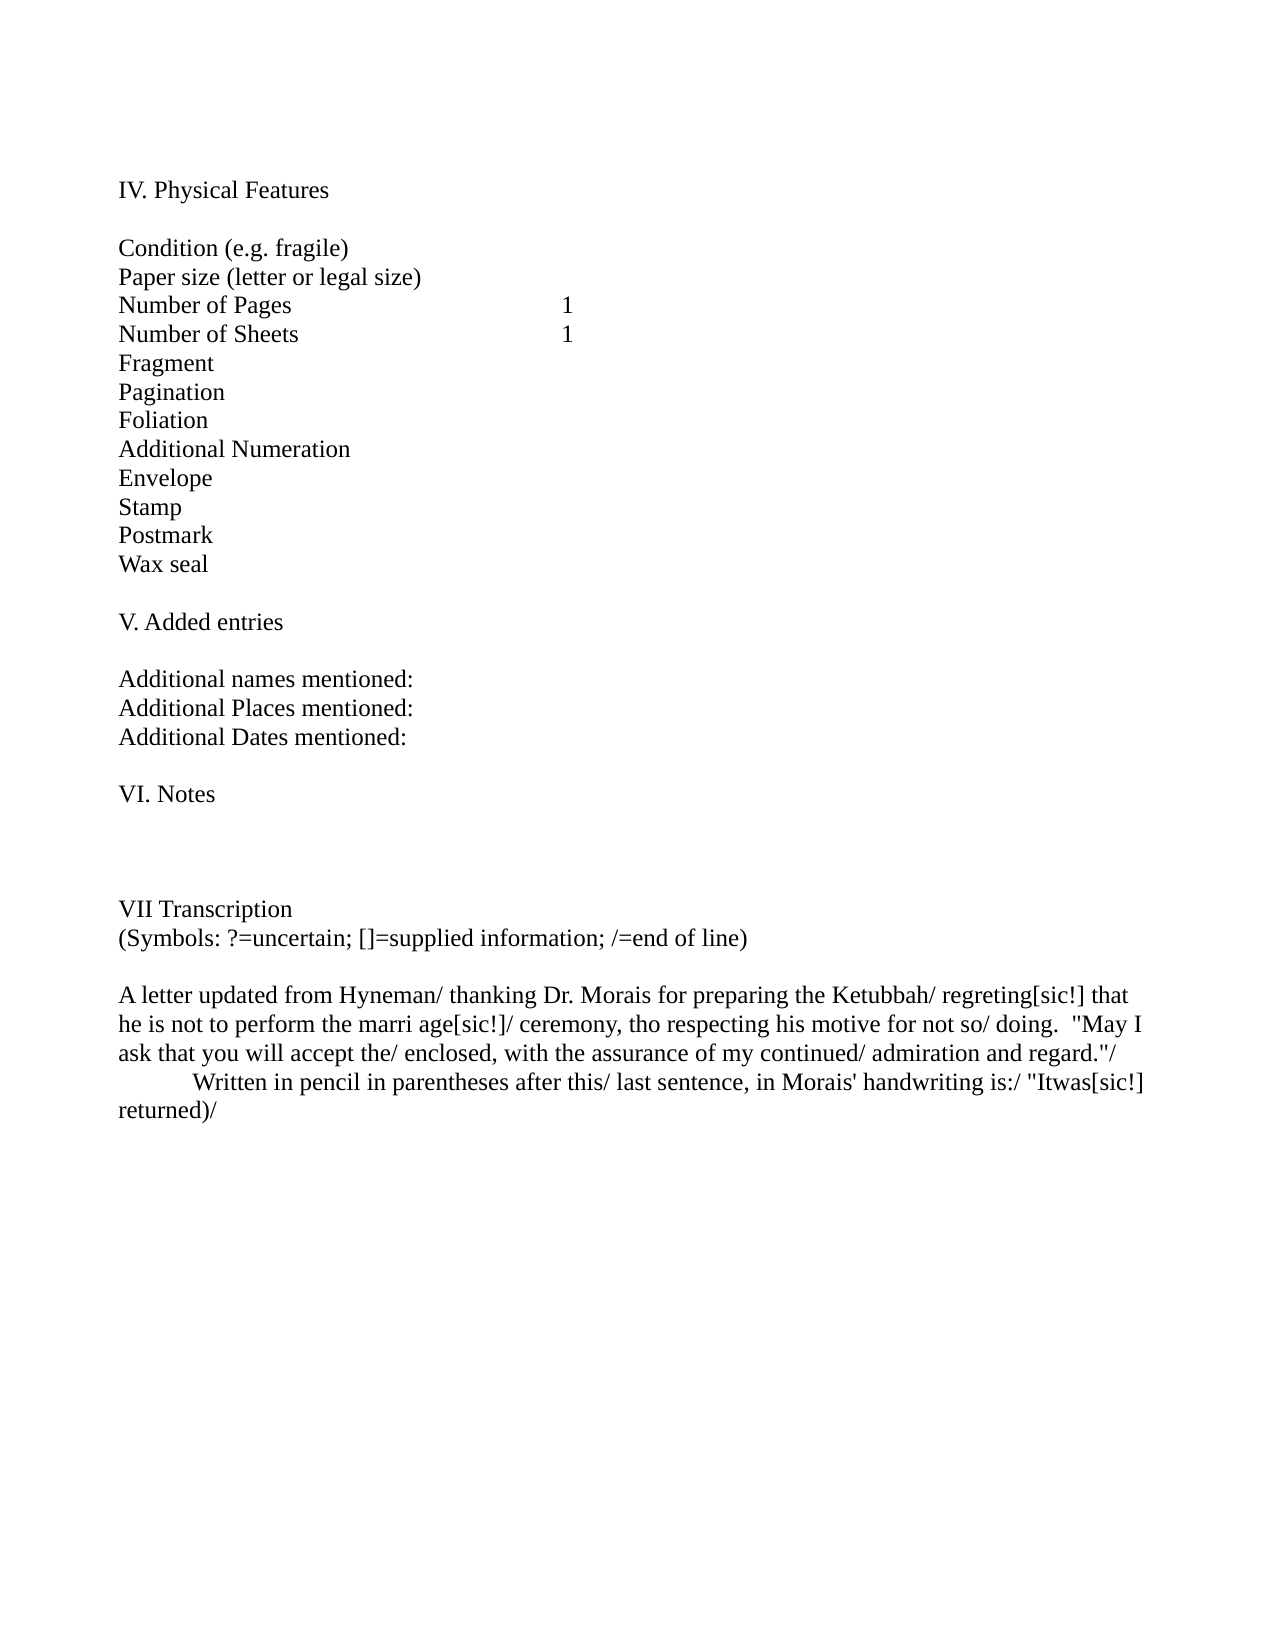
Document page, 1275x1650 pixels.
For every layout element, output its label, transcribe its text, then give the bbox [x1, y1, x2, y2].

text Number of Pages 1 [118, 291, 1157, 319]
text Stamp [118, 492, 1157, 521]
text Pagination [118, 377, 1157, 406]
text Foliation [118, 406, 1157, 434]
text Additional Places mentioned: [118, 693, 1157, 722]
text VI. Notes [118, 779, 1157, 808]
text Additional Numeration [118, 434, 1157, 463]
text Wax seal [118, 549, 1157, 578]
text VII Transcription [118, 894, 1157, 923]
text Additional Dates mentioned: [118, 722, 1157, 751]
text A letter updated from Hyneman/ thanking Dr. Morais for preparing the Ketubbah/ regreting[sic!] that he is not to perform the marri age[sic!]/ ceremony, tho respecting his motive for not so/ doing. "May I ask that you will accept the/ enclosed, with the assurance of my continued/ admiration and regard."/ [118, 981, 1157, 1067]
text Condition (e.g. fragile) [118, 233, 1157, 262]
text Additional names mentioned: [118, 664, 1157, 693]
text IV. Physical Features [118, 176, 1157, 204]
text Written in pencil in parentheses after this/ last sentence, in Morais' handwriting is:/ "Itwas[sic!] returned)/ [118, 1067, 1157, 1124]
text (Symbols: ?=uncertain; []=supplied information; /=end of line) [118, 923, 1157, 952]
text Fragment [118, 348, 1157, 377]
text Envelope [118, 463, 1157, 492]
text V. Added entries [118, 607, 1157, 636]
text Postma rk [118, 521, 1157, 549]
text Number of Sheets 1 [118, 319, 1157, 348]
text Paper size (letter or legal size) [118, 262, 1157, 291]
